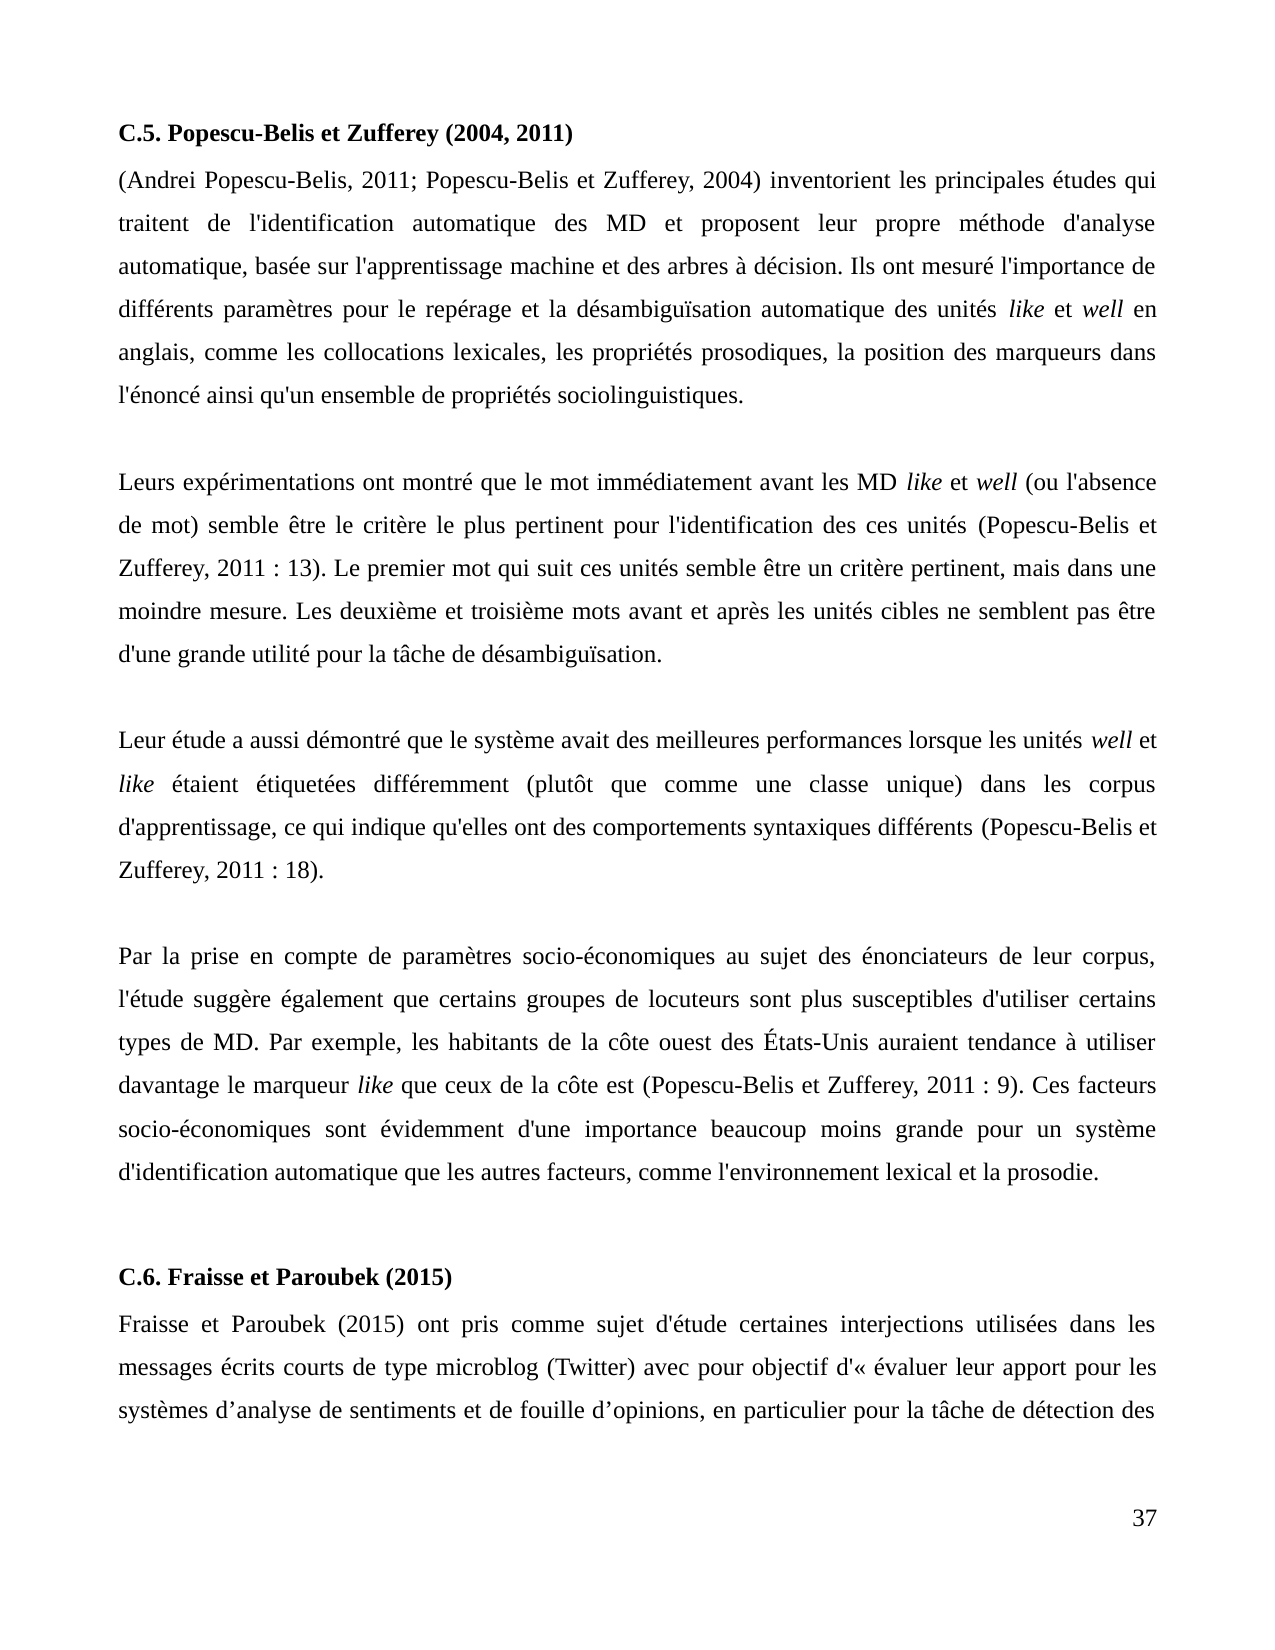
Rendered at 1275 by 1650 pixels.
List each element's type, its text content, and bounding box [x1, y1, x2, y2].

subtitle C.6. Fraisse et Paroubek (2015) [118, 1262, 1157, 1291]
subtitle C.5. Popescu-Belis et Zufferey (2004, 2011) [118, 118, 1157, 147]
text Leur étude a aussi démontré que le système avait des meilleures performances lorsque les unités well et like étaient étiquetées différemment (plutôt que comme une classe unique) dans les corpus d'apprentissage, ce qui indique qu'elles ont des comportements syntaxiques différents (Popescu-Belis et Zufferey, 2011 : 18). [118, 726, 1157, 884]
text Par la prise en compte de paramètres socio-économiques au sujet des énonciateurs de leur corpus, l'étude suggère également que certains groupes de locuteurs sont plus susceptibles d'utiliser certains types de MD. Par exemple, les habitants de la côte ouest des États-Unis auraient tendance à utiliser davantage le marqueur like que ceux de la côte est (Popescu-Belis et Zufferey, 2011 : 9). Ces facteurs socio-économiques sont évidemment d'une importance beaucoup moins grande pour un système d'identification automatique que les autres facteurs, comme l'environnement lexical et la prosodie. [118, 941, 1157, 1186]
text (Andrei Popescu-Belis, 2011; Popescu-Belis et Zufferey, 2004) inventorient les principales études qui traitent de l'identification automatique des MD et proposent leur propre méthode d'analyse automatique, basée sur l'apprentissage machine et des arbres à décision. Ils ont mesuré l'importance de différents paramètres pour le repérage et la désambiguïsation automatique des unités like et well en anglais, comme les collocations lexicales, les propriétés prosodiques, la position des marqueurs dans l'énoncé ainsi qu'un ensemble de propriétés sociolinguistiques. [118, 165, 1157, 409]
text Fraisse et Paroubek (2015) ont pris comme sujet d'étude certaines interjections utilisées dans les messages écrits courts de type microblog (Twitter) avec pour objectif d'« évaluer leur apport pour les systèmes d’analyse de sentiments et de fouille d’opinions, en particulier pour la tâche de détection des [118, 1309, 1157, 1424]
text Leurs expérimentations ont montré que le mot immédiatement avant les MD like et well (ou l'absence de mot) semble être le critère le plus pertinent pour l'identification des ces unités (Popescu-Belis et Zufferey, 2011 : 13). Le premier mot qui suit ces unités semble être un critère pertinent, mais dans une moindre mesure. Les deuxième et troisième mots avant et après les unités cibles ne semblent pas être d'une grande utilité pour la tâche de désambiguïsation. [118, 467, 1157, 668]
